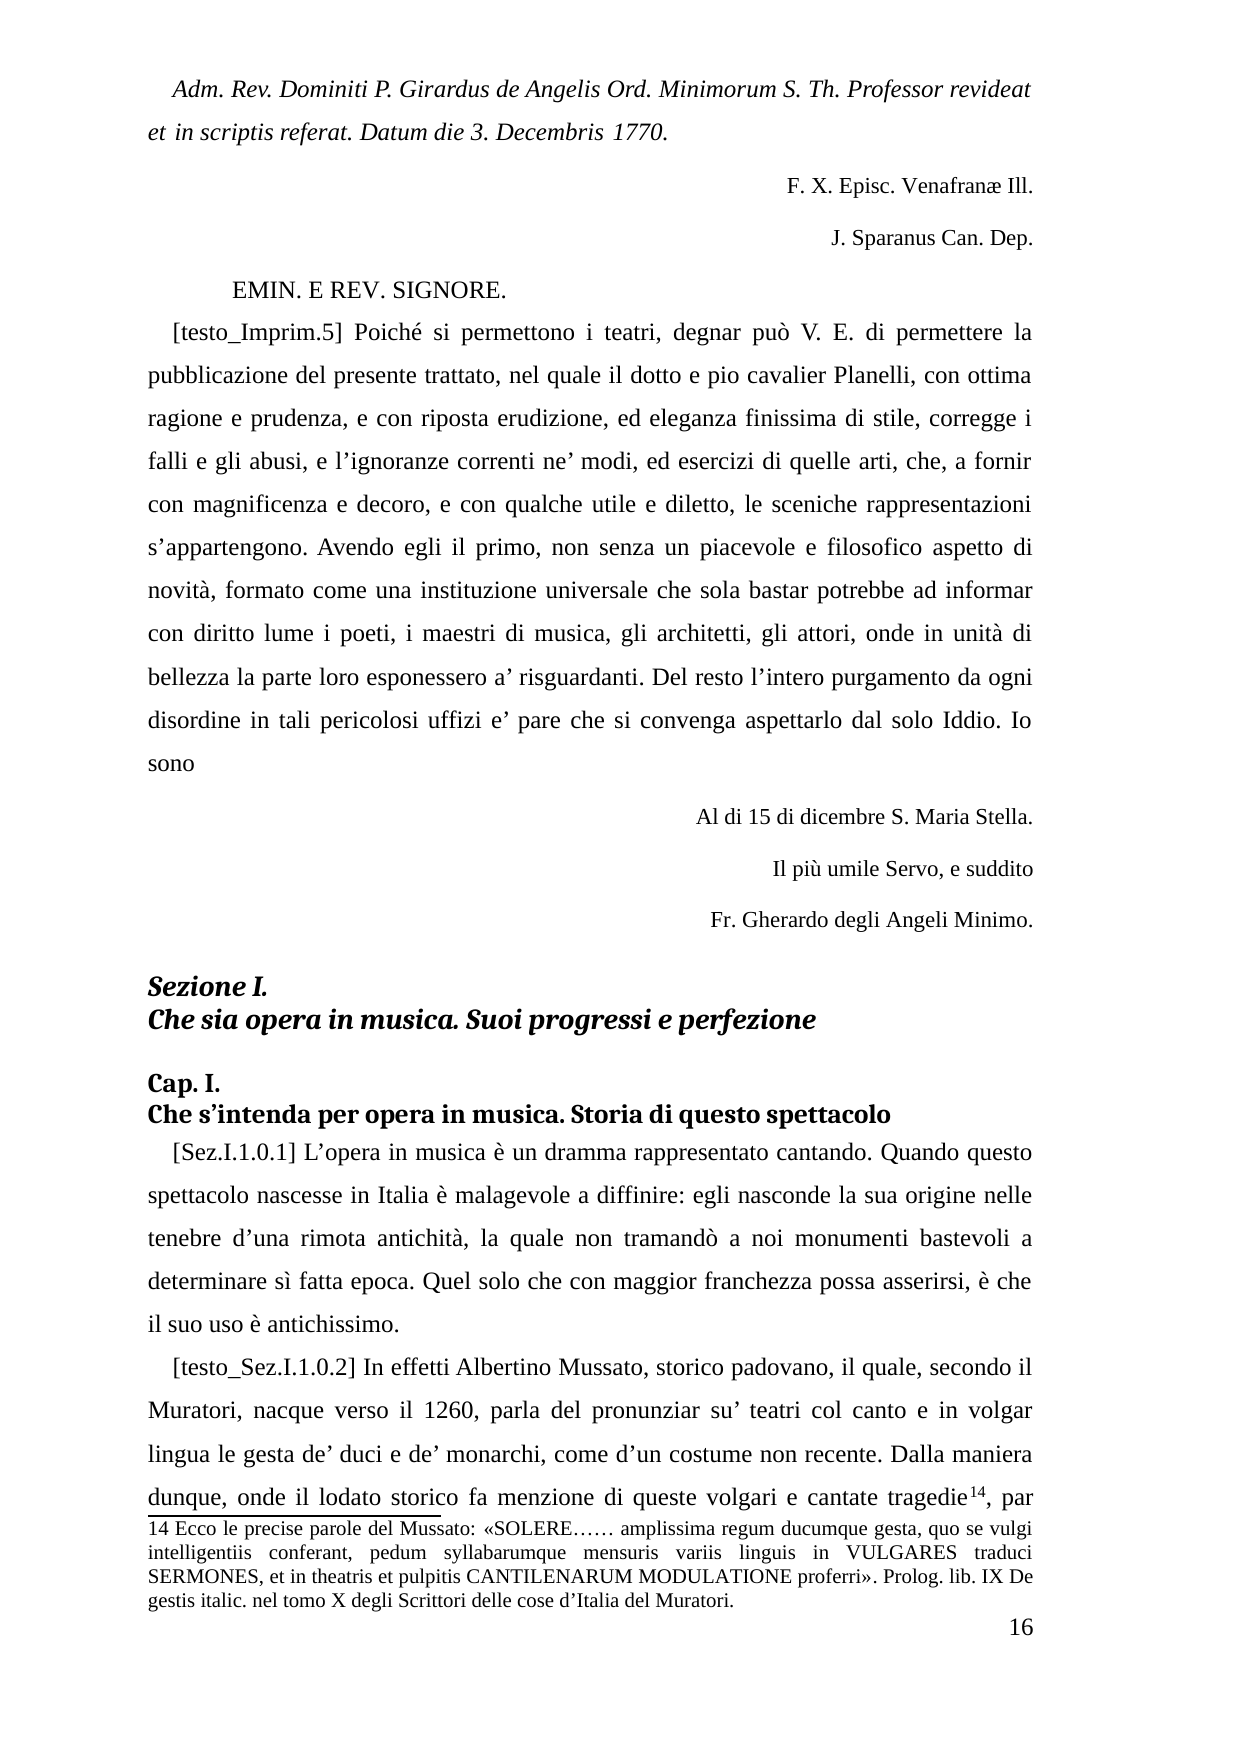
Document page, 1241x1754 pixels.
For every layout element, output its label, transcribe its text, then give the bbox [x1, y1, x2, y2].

text Al di 15 di dicembre S. Maria Stella. [148, 803, 1033, 830]
subtitle Cap. I. Che s’intenda per opera in musica. Storia di questo spettacolo [148, 1068, 1033, 1131]
text Ecco le precise parole del Mussato: «SOLERE…… amplissima regum ducumque gesta, quo se vulgi intelligentiis conferant, pedum syllabarumque mensuris variis linguis in VULGARES traduci SERMONES, et in theatris et pulpitis CANTILENARUM MODULATIONE proferri». Prolog. lib. IX De gestis italic. nel tomo X degli Scrittori delle cose d’Italia del Muratori. [148, 1516, 1033, 1612]
text [testo_Sez.I.1.0.2] In effetti Albertino Mussato, storico padovano, il quale, secondo il Muratori, nacque verso il 1260, parla del pronunziar su’ teatri col canto e in volgar lingua le gesta de’ duci e de’ monarchi, come d’un costume non recente. Dalla maniera dunque, onde il lodato storico fa menzione di queste volgari e cantate tragedie, par verisimile, ch’esse ben prima del secolo nel quale nacque il Mussato avessero avuta origine. [148, 1352, 1033, 1511]
text J. Sparanus Can. Dep. [148, 224, 1033, 250]
text Adm. Rev. Dominiti P. Girardus de Angelis Ord. Minimorum S. Th. Professor revideat et in scriptis referat. Datum die 3. Decembris 1770. [148, 74, 1033, 146]
text [Sez.I.1.0.1] L’opera in musica è un dramma rappresentato cantando. Quando questo spettacolo nascesse in Italia è malagevole a diffinire: egli nasconde la sua origine nelle tenebre d’una rimota antichità, la quale non tramandò a noi monumenti bastevoli a determinare sì fatta epoca. Quel solo che con maggior franchezza possa asserirsi, è che il suo uso è antichissimo. [148, 1137, 1033, 1338]
text [testo_Imprim.5] Poiché si permettono i teatri, degnar può V. E. di permettere la pubblicazione del presente trattato, nel quale il dotto e pio cavalier Planelli, con ottima ragione e prudenza, e con riposta erudizione, ed eleganza finissima di stile, corregge i falli e gli abusi, e l’ignoranze correnti ne’ modi, ed esercizi di quelle arti, che, a fornir con magnificenza e decoro, e con qualche utile e diletto, le sceniche rappresentazioni s’appartengono. Avendo egli il primo, non senza un piacevole e filosofico aspetto di novità, formato come una instituzione universale che sola bastar potrebbe ad informar con diritto lume i poeti, i maestri di musica, gli architetti, gli attori, onde in unità di bellezza la parte loro esponessero a’ risguardanti. Del resto l’intero purgamento da ogni disordine in tali pericolosi uffizi e’ pare che si convenga aspettarlo dal solo Iddio. Io sono [148, 317, 1033, 777]
text F. X. Episc. Venafranæ Ill. [148, 173, 1033, 199]
text Fr. Gherardo degli Angeli Minimo. [148, 906, 1033, 932]
text Il più umile Servo, e suddito [148, 855, 1033, 881]
subtitle Sezione I. Che sia opera in musica. Suoi progressi e perfezione [148, 970, 1033, 1037]
text EMIN. E REV. SIGNORE. [207, 275, 1033, 304]
